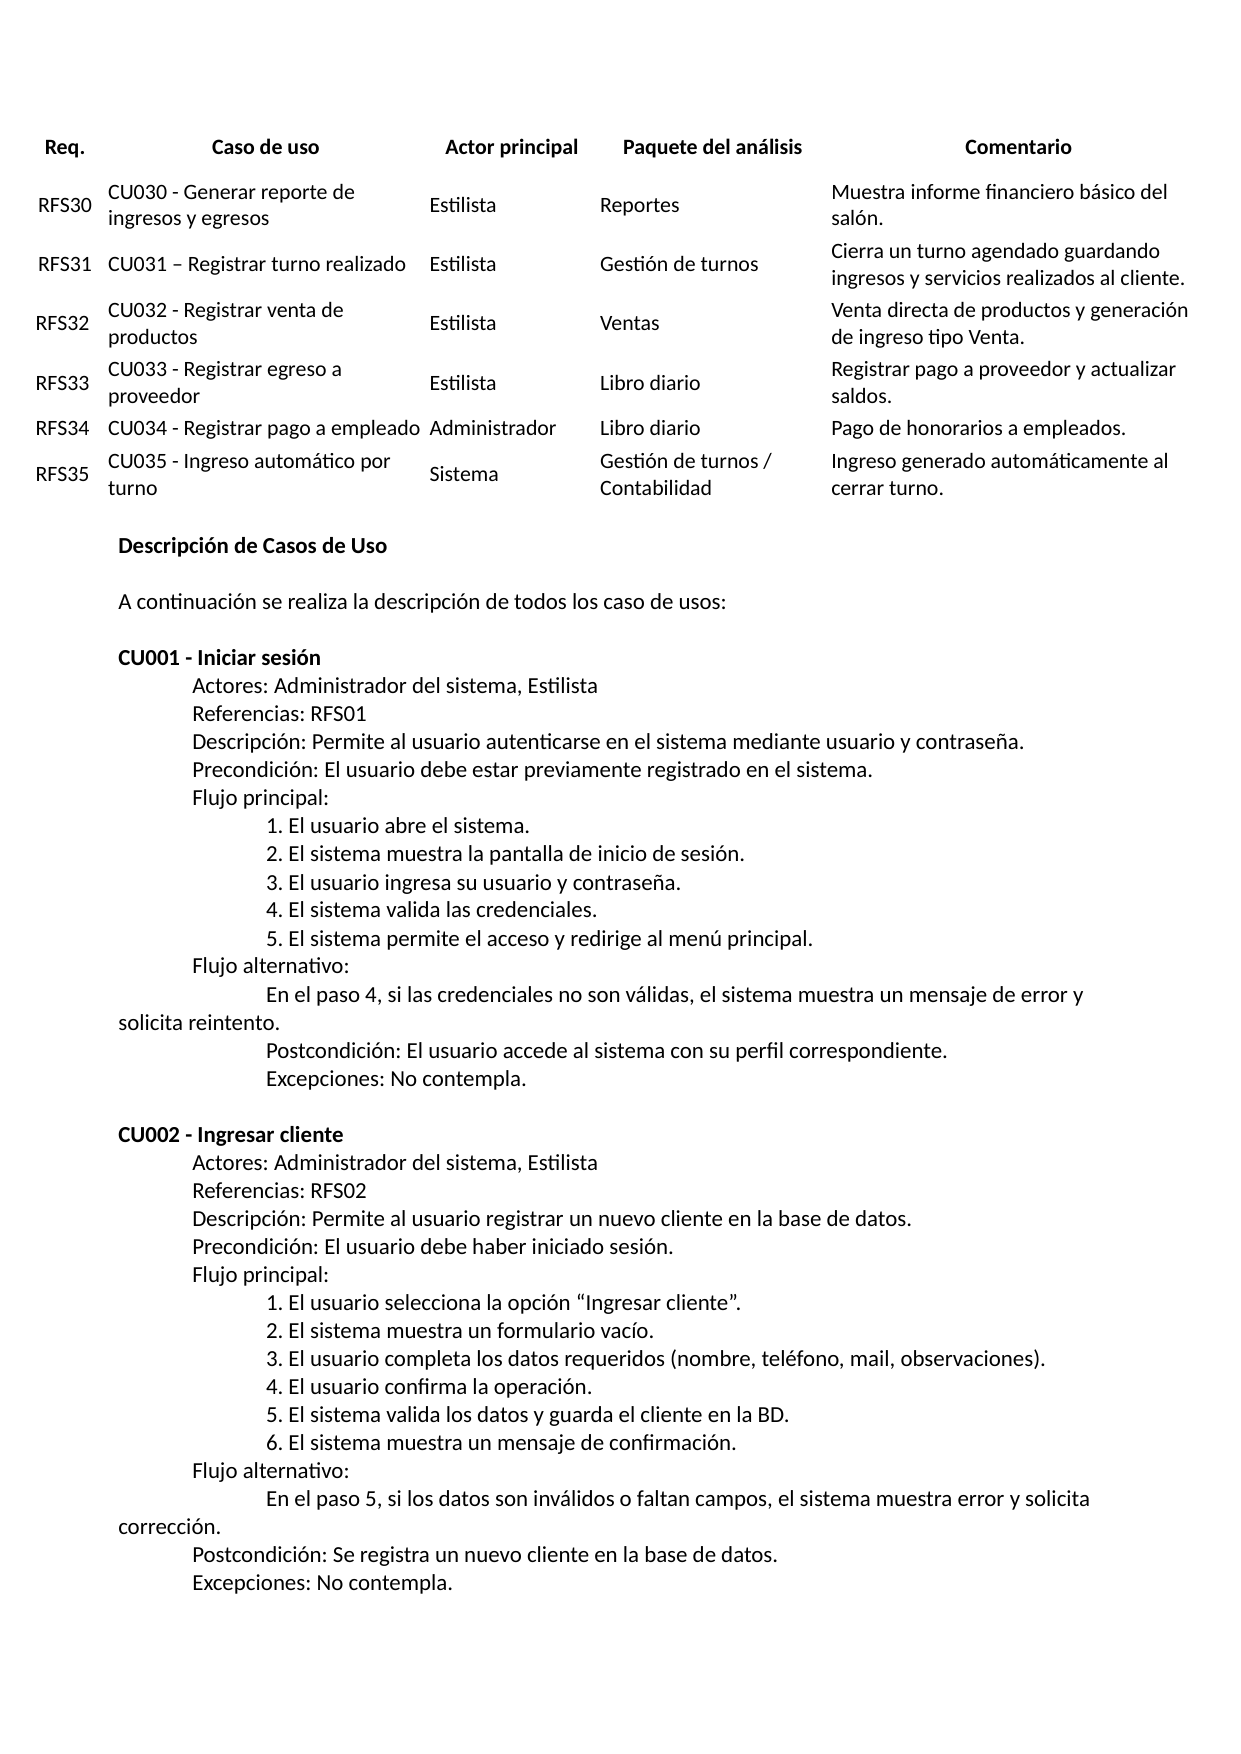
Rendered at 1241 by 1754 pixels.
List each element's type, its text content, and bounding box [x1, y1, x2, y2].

table_cell Administrador [426, 412, 597, 444]
table_cell Sistema [426, 444, 597, 503]
table_cell CU030 - Generar reporte de ingresos y egresos [105, 175, 426, 234]
table_header Comentario [828, 118, 1209, 175]
table_cell Estilista [426, 293, 597, 352]
table_cell RFS35 [25, 444, 105, 503]
table_cell Ingreso generado automáticamente al cerrar turno. [828, 444, 1209, 503]
table_header Paquete del análisis [597, 118, 828, 175]
text Descripción de Casos de Uso [118, 531, 1122, 559]
table_cell CU031 – Registrar turno realizado [105, 234, 426, 293]
text CU001 - Iniciar sesión Actores: Administrador del sistema, Estilista Referencias: RFS01 Descripción: Permite al usuario autenticarse en el sistema mediante usuario y contraseña. Precondición: El usuario debe estar previamente registrado en el sistema. Flujo principal: 1. El usuario abre el sistema. [118, 643, 1122, 839]
table_cell RFS32 [25, 293, 105, 352]
text A continuación se realiza la descripción de todos los caso de usos: [118, 587, 1122, 615]
table_header Actor principal [426, 118, 597, 175]
table_cell Estilista [426, 234, 597, 293]
table_cell Estilista [426, 175, 597, 234]
table_cell Gestión de turnos [597, 234, 828, 293]
table_cell RFS31 [25, 234, 105, 293]
table_cell Registrar pago a proveedor y actualizar saldos. [828, 353, 1209, 412]
table_cell Estilista [426, 353, 597, 412]
table_cell Libro diario [597, 353, 828, 412]
table_cell RFS33 [25, 353, 105, 412]
text 2. El sistema muestra la pantalla de inicio de sesión. 3. El usuario ingresa su usuario y contraseña. 4. El sistema valida las credenciales. 5. El sistema permite el acceso y redirige al menú principal. Flujo alternativo: En el paso 4, si las credenciales no son válidas, el sistema muestra un mensaje de error y solicita reintento. Postcondición: El usuario accede al sistema con su perfil correspondiente. Excepciones: No contempla. CU002 - Ingresar cliente Actores: Administrador del sistema, Estilista Referencias: RFS02 Descripción: Permite al usuario registrar un nuevo cliente en la base de datos. Precondición: El usuario debe haber iniciado sesión. Flujo principal: 1. El usuario selecciona la opción “Ingresar cliente”. 2. El sistema muestra un formulario vacío. 3. El usuario completa los datos requeridos (nombre, teléfono, mail, observaciones). 4. El usuario confirma la operación. 5. El sistema valida los datos y guarda el cliente en la BD. 6. El sistema muestra un mensaje de confirmación. Flujo alternativo: En el paso 5, si los datos son inválidos o faltan campos, el sistema muestra error y solicita corrección. Postcondición: Se registra un nuevo cliente en la base de datos. Excepciones: No contempla. [118, 839, 1122, 1624]
table_cell Gestión de turnos / Contabilidad [597, 444, 828, 503]
table_cell CU032 - Registrar venta de productos [105, 293, 426, 352]
table_header Req. [25, 118, 105, 175]
table_cell RFS34 [25, 412, 105, 444]
table_header Caso de uso [105, 118, 426, 175]
table_cell Libro diario [597, 412, 828, 444]
table_cell CU033 - Registrar egreso a proveedor [105, 353, 426, 412]
table_cell Ventas [597, 293, 828, 352]
table_cell Reportes [597, 175, 828, 234]
table_cell Pago de honorarios a empleados. [828, 412, 1209, 444]
table_cell RFS30 [25, 175, 105, 234]
table_cell CU034 - Registrar pago a empleado [105, 412, 426, 444]
table_cell CU035 - Ingreso automático por turno [105, 444, 426, 503]
table_cell Cierra un turno agendado guardando ingresos y servicios realizados al cliente. [828, 234, 1209, 293]
table_cell Muestra informe financiero básico del salón. [828, 175, 1209, 234]
table_cell Venta directa de productos y generación de ingreso tipo Venta. [828, 293, 1209, 352]
